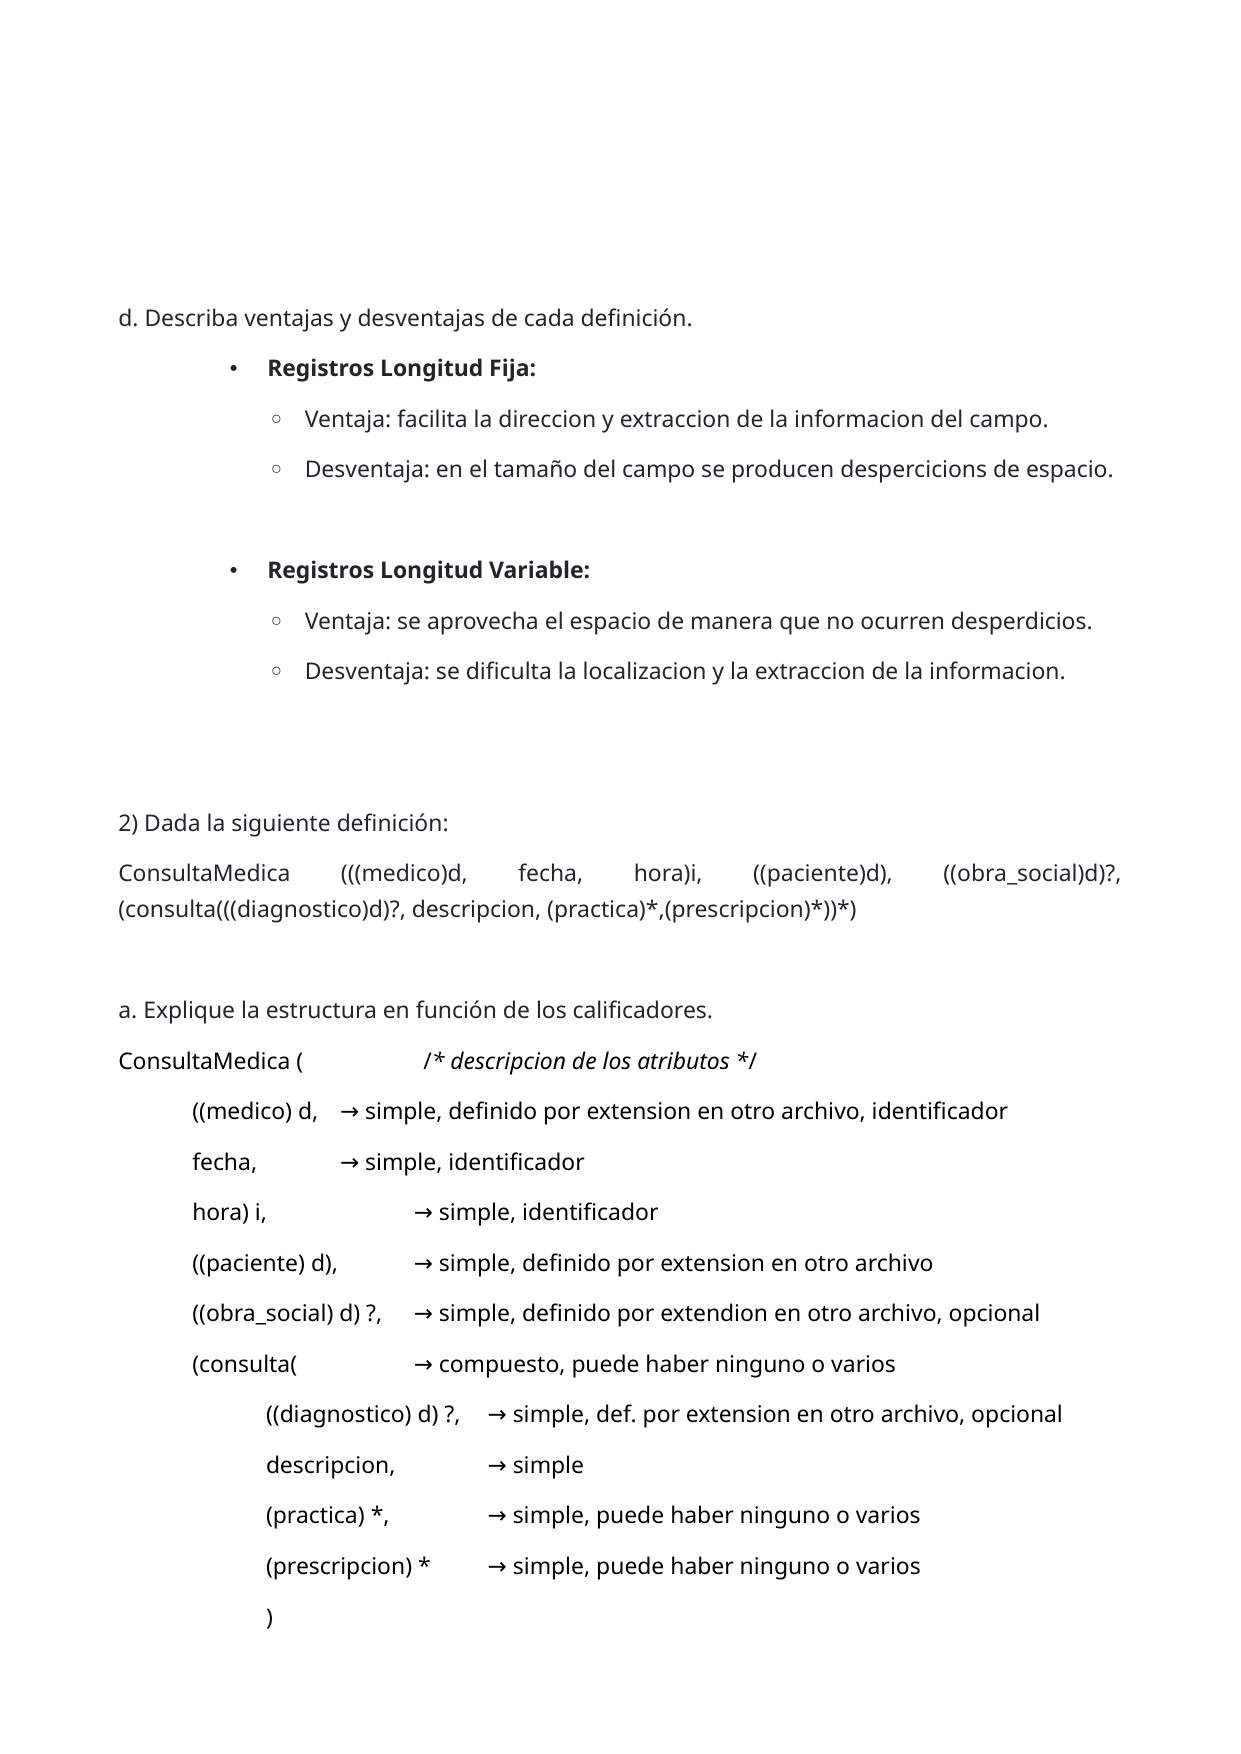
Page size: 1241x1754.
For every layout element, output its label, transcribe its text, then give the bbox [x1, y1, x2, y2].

text 2) Dada la siguiente definición: [118, 807, 1122, 838]
text ((paciente) d), → simple, definido por extension en otro archivo [118, 1247, 1122, 1278]
text d. Describa ventajas y desventajas de cada definición. [118, 301, 1122, 333]
list Ventaja: facilita la direccion y extraccion de la informacion del campo. [267, 402, 1122, 434]
text descripcion, → simple [118, 1449, 1122, 1480]
list Registros Longitud Fija: [229, 352, 1122, 383]
list Registros Longitud Variable: [229, 554, 1122, 585]
text ((diagnostico) d) ?, → simple, def. por extension en otro archivo, opcional [118, 1398, 1122, 1429]
text a. Explique la estructura en función de los calificadores. [118, 994, 1122, 1025]
list Ventaja: se aprovecha el espacio de manera que no ocurren desperdicios. [267, 604, 1122, 636]
text fecha, → simple, identificador [118, 1146, 1122, 1177]
text (consulta( → compuesto, puede haber ninguno o varios [118, 1348, 1122, 1379]
list Desventaja: en el tamaño del campo se producen despercicions de espacio. [267, 453, 1122, 484]
text ((obra_social) d) ?, → simple, definido por extendion en otro archivo, opcional [118, 1297, 1122, 1328]
text (practica) *, → simple, puede haber ninguno o varios [118, 1499, 1122, 1531]
text ((medico) d, → simple, definido por extension en otro archivo, identificador [118, 1095, 1122, 1126]
text (prescripcion) * → simple, puede haber ninguno o varios [118, 1550, 1122, 1581]
text hora) i, → simple, identificador [118, 1196, 1122, 1227]
text ConsultaMedica (((medico)d, fecha, hora)i, ((paciente)d), ((obra_social)d)?, (consulta(((diagnostico)d)?, descripcion, (practica)*,(prescripcion)*))*) [118, 857, 1122, 924]
text ) [118, 1600, 1122, 1632]
text ConsultaMedica ( /* descripcion de los atributos */ [118, 1045, 1122, 1076]
list Desventaja: se dificulta la localizacion y la extraccion de la informacion. [267, 655, 1122, 686]
